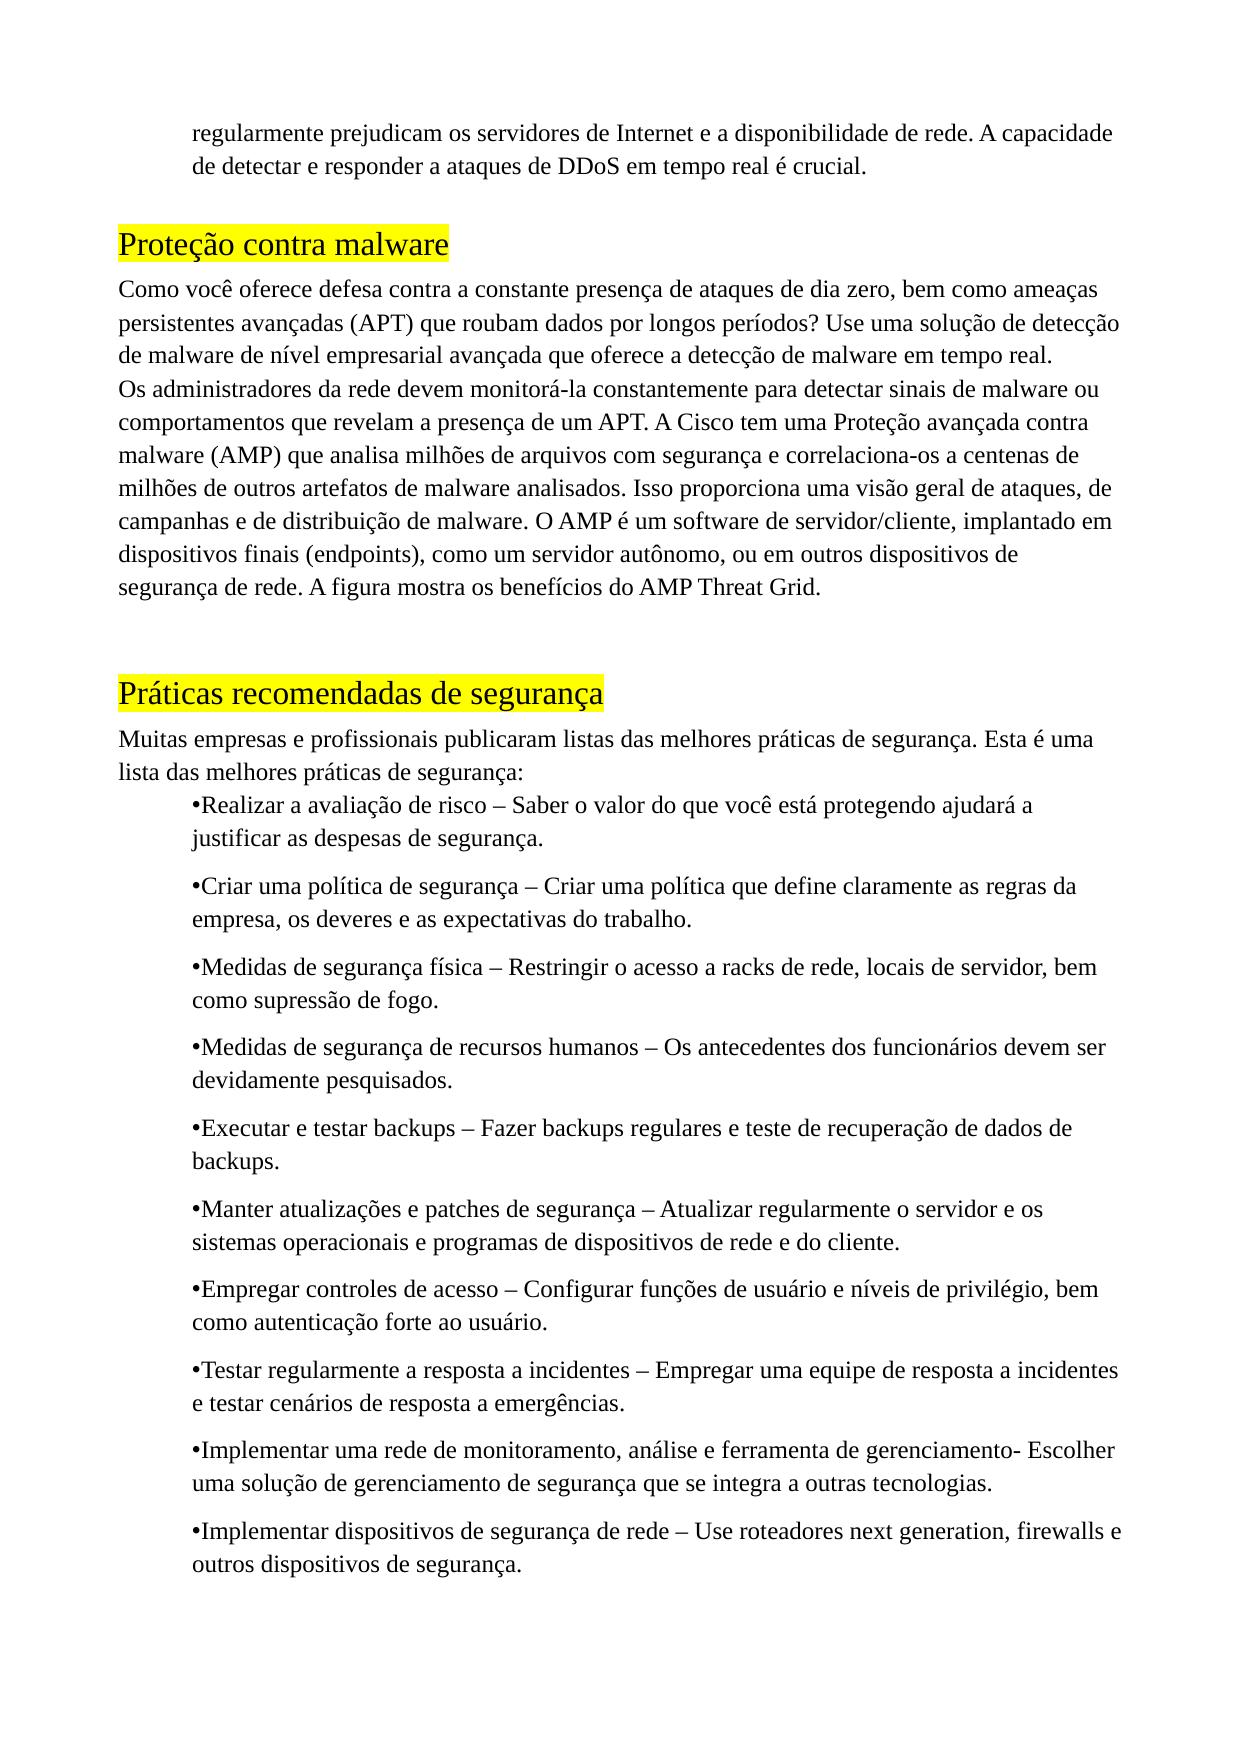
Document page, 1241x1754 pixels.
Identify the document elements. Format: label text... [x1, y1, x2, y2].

list Realizar a avaliação de risco – Saber o valor do que você está protegendo ajudará a justificar as despesas de segurança. [118, 791, 1122, 852]
list Criar uma política de segurança – Criar uma política que define claramente as regras da empresa, os deveres e as expectativas do trabalho. [118, 871, 1122, 933]
list Empregar controles de acesso – Configurar funções de usuário e níveis de privilégio, bem como autenticação forte ao usuário. [118, 1274, 1122, 1336]
list Executar e testar backups – Fazer backups regulares e teste de recuperação de dados de backups. [118, 1113, 1122, 1175]
subtitle Práticas recomendadas de segurança [118, 674, 1122, 712]
list Medidas de segurança física – Restringir o acesso a racks de rede, locais de servidor, bem como supressão de fogo. [118, 952, 1122, 1013]
list regularmente prejudicam os servidores de Internet e a disponibilidade de rede. A capacidade de detectar e responder a ataques de DDoS em tempo real é crucial. [118, 118, 1122, 180]
list Implementar uma rede de monitoramento, análise e ferramenta de gerenciamento- Escolher uma solução de gerenciamento de segurança que se integra a outras tecnologias. [118, 1436, 1122, 1497]
text Os administradores da rede devem monitorá-la constantemente para detectar sinais de malware ou comportamentos que revelam a presença de um APT. A Cisco tem uma Proteção avançada contra malware (AMP) que analisa milhões de arquivos com segurança e correlaciona-os a centenas de milhões de outros artefatos de malware analisados. Isso proporciona uma visão geral de ataques, de campanhas e de distribuição de malware. O AMP é um software de servidor/cliente, implantado em dispositivos finais (endpoints), como um servidor autônomo, ou em outros dispositivos de segurança de rede. A figura mostra os benefícios do AMP Threat Grid. [118, 374, 1122, 601]
text Como você oferece defesa contra a constante presença de ataques de dia zero, bem como ameaças persistentes avançadas (APT) que roubam dados por longos períodos? Use uma solução de detecção de malware de nível empresarial avançada que oferece a detecção de malware em tempo real. [118, 274, 1122, 369]
list Medidas de segurança de recursos humanos – Os antecedentes dos funcionários devem ser devidamente pesquisados. [118, 1032, 1122, 1094]
list Testar regularmente a resposta a incidentes – Empregar uma equipe de resposta a incidentes e testar cenários de resposta a emergências. [118, 1355, 1122, 1417]
list Implementar dispositivos de segurança de rede – Use roteadores next generation, firewalls e outros dispositivos de segurança. [118, 1516, 1122, 1578]
text Muitas empresas e profissionais publicaram listas das melhores práticas de segurança. Esta é uma lista das melhores práticas de segurança: [118, 724, 1122, 786]
subtitle Proteção contra malware [118, 224, 1122, 262]
list Manter atualizações e patches de segurança – Atualizar regularmente o servidor e os sistemas operacionais e programas de dispositivos de rede e do cliente. [118, 1194, 1122, 1255]
